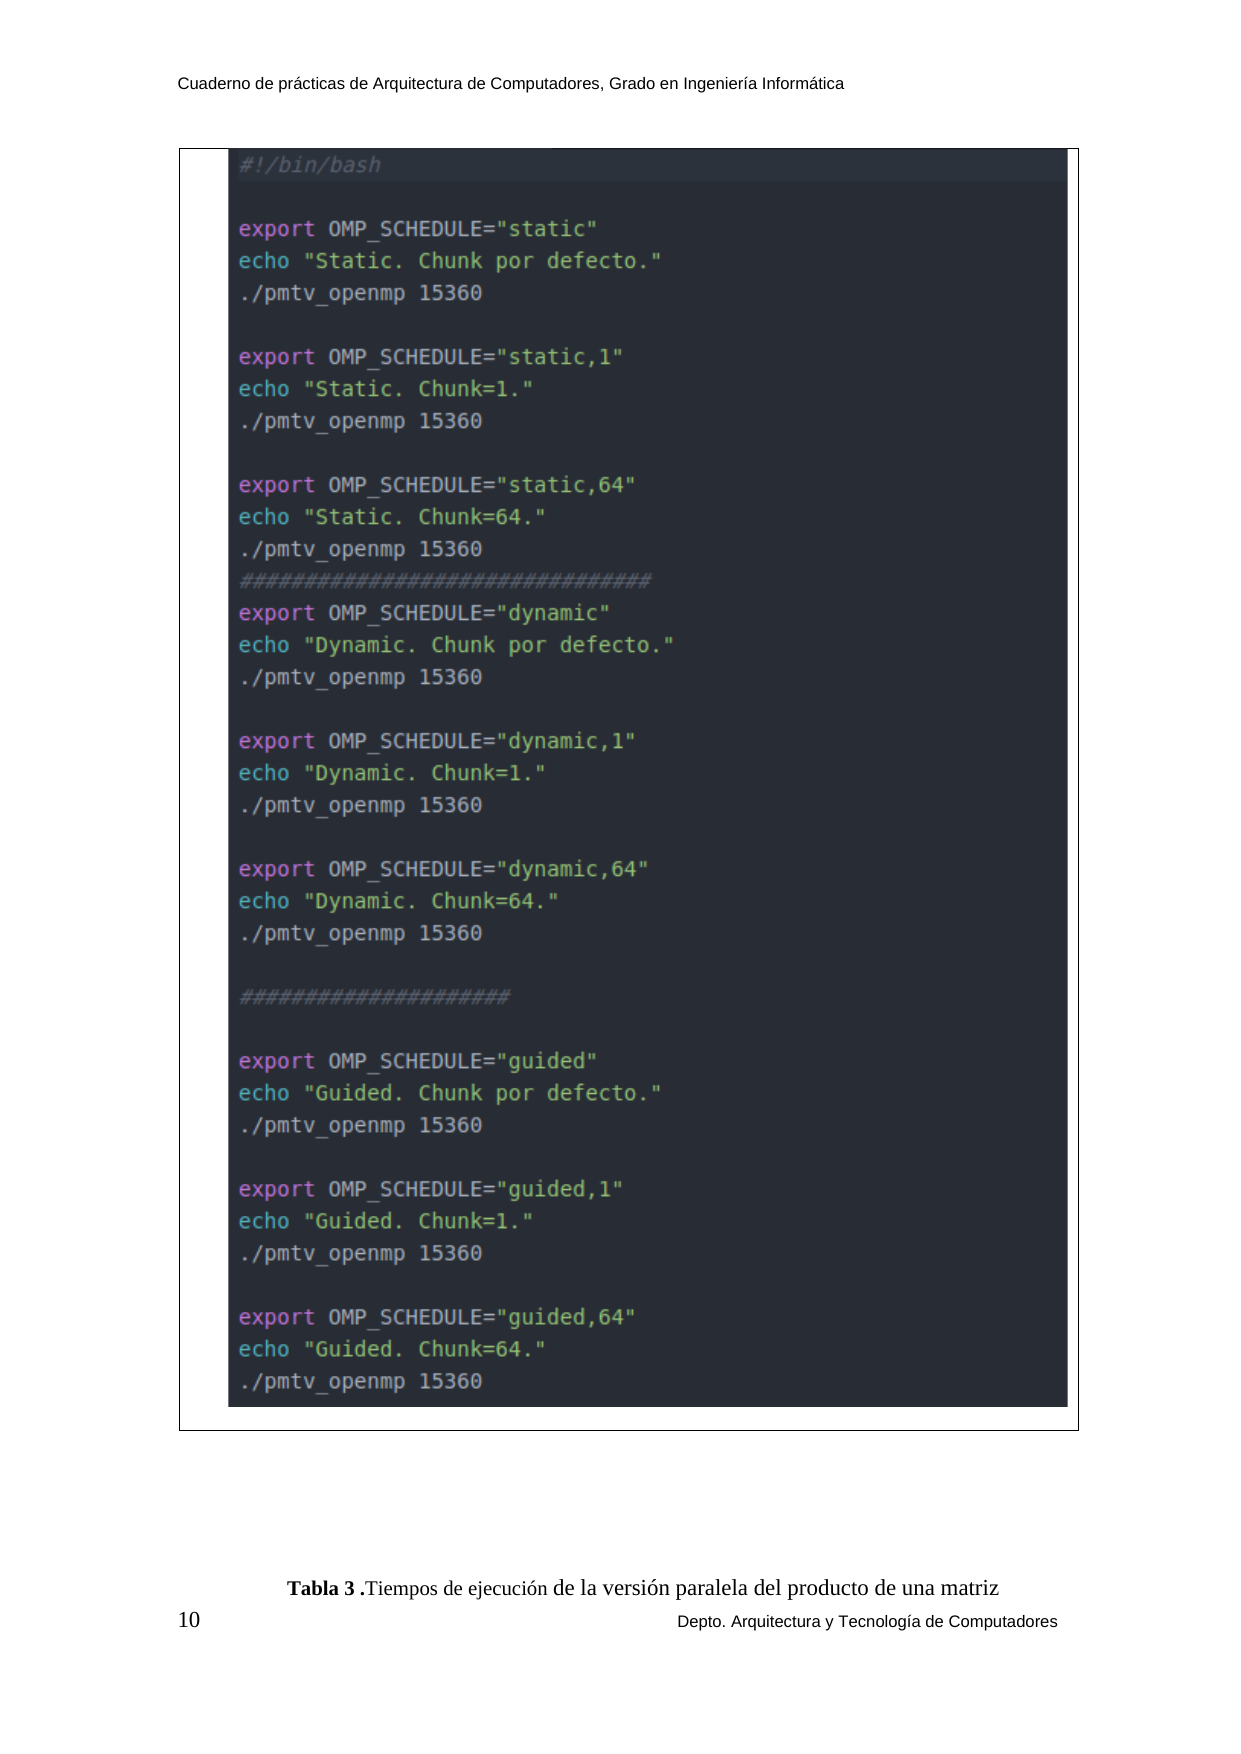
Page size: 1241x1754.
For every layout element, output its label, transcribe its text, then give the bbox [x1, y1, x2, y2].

table_header Tiempos de ejecución de la versión paralela del producto de una matriz [177, 1549, 1034, 1601]
picture [228, 148, 1068, 1407]
table_header [180, 149, 1078, 1430]
